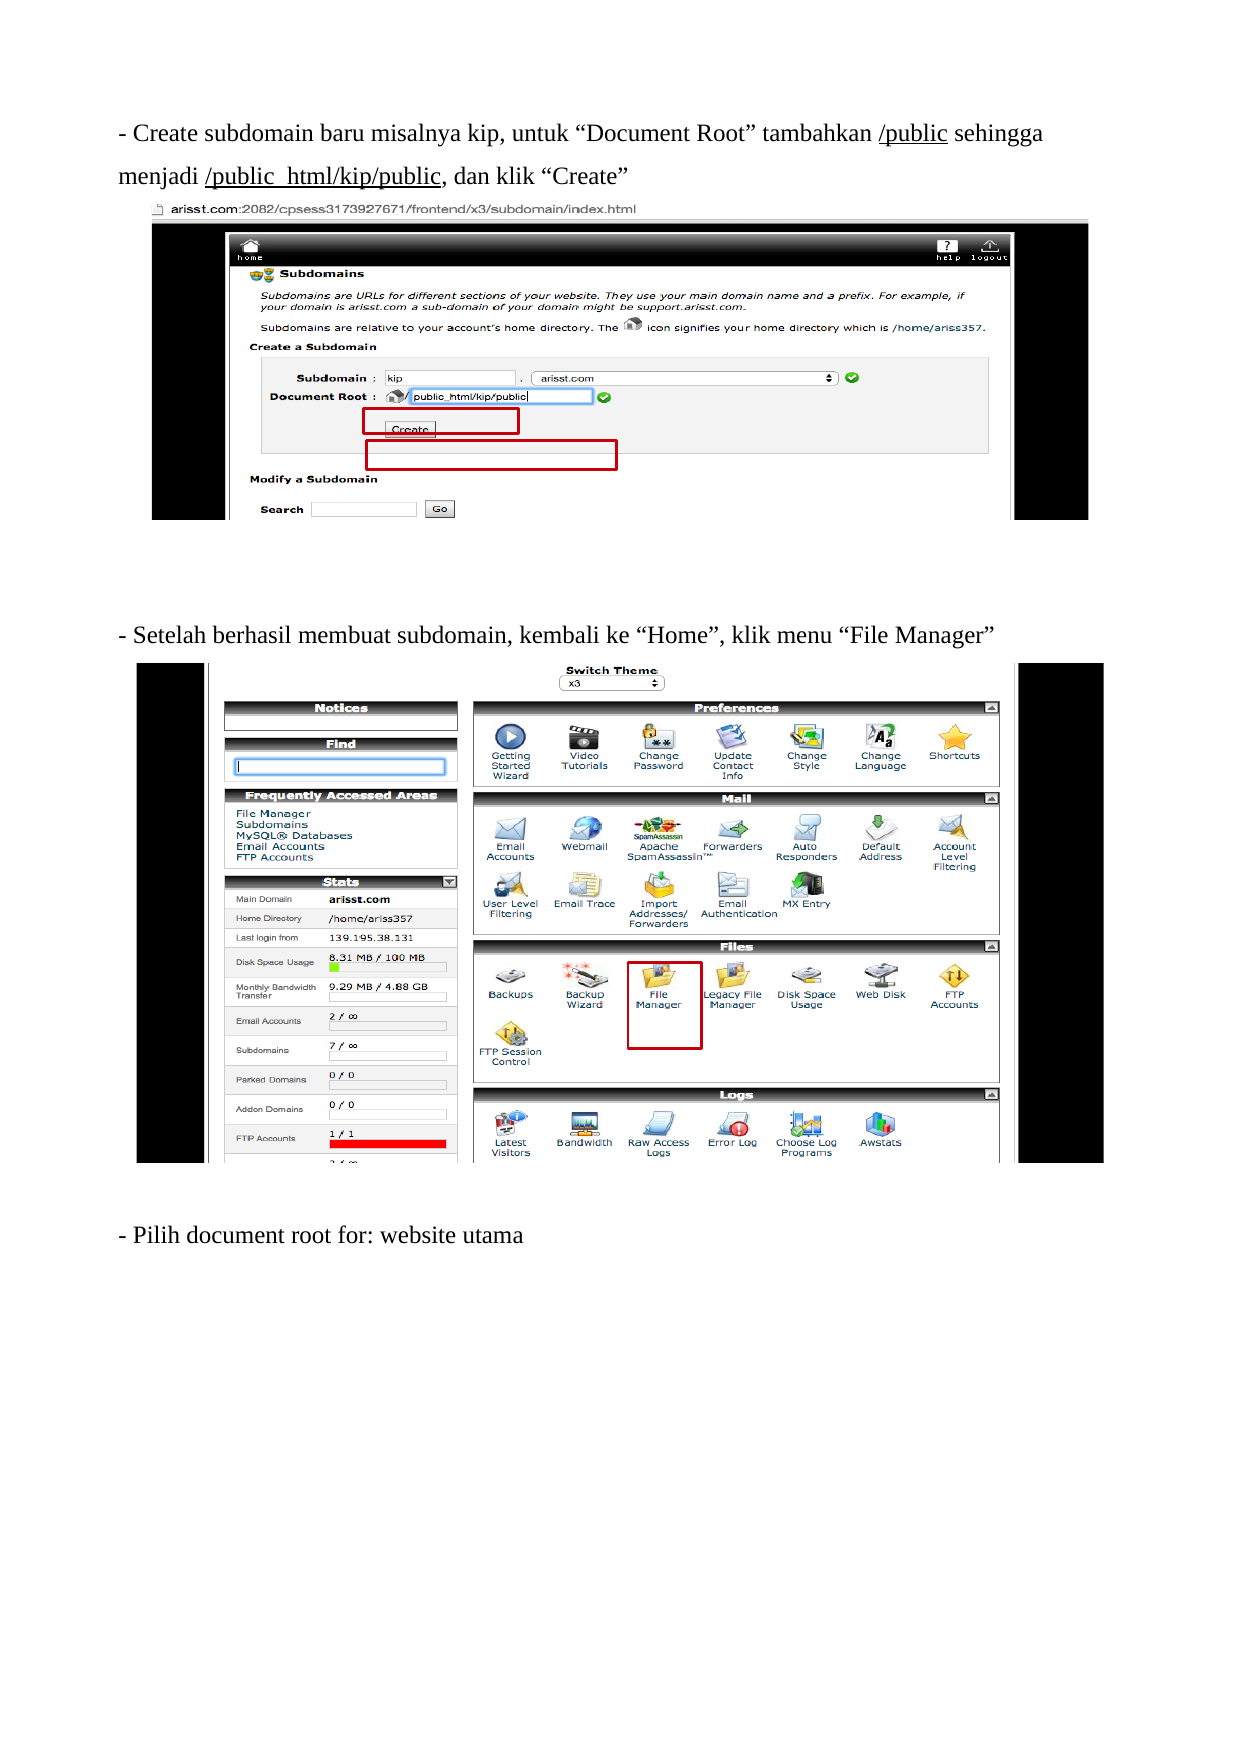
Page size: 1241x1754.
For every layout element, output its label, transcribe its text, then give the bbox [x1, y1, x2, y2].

picture [136, 663, 1104, 1163]
text - Setelah berhasil membuat subdomain, kembali ke “Home”, klik menu “File Manager” [118, 620, 1122, 649]
picture [151, 204, 1089, 520]
text - Create subdomain baru misalnya kip, untuk “Document Root” tambahkan /public sehingga menjadi /public_html/kip/public, dan klik “Create” [118, 118, 1122, 190]
text - Pilih document root for: website utama [118, 1220, 1122, 1249]
